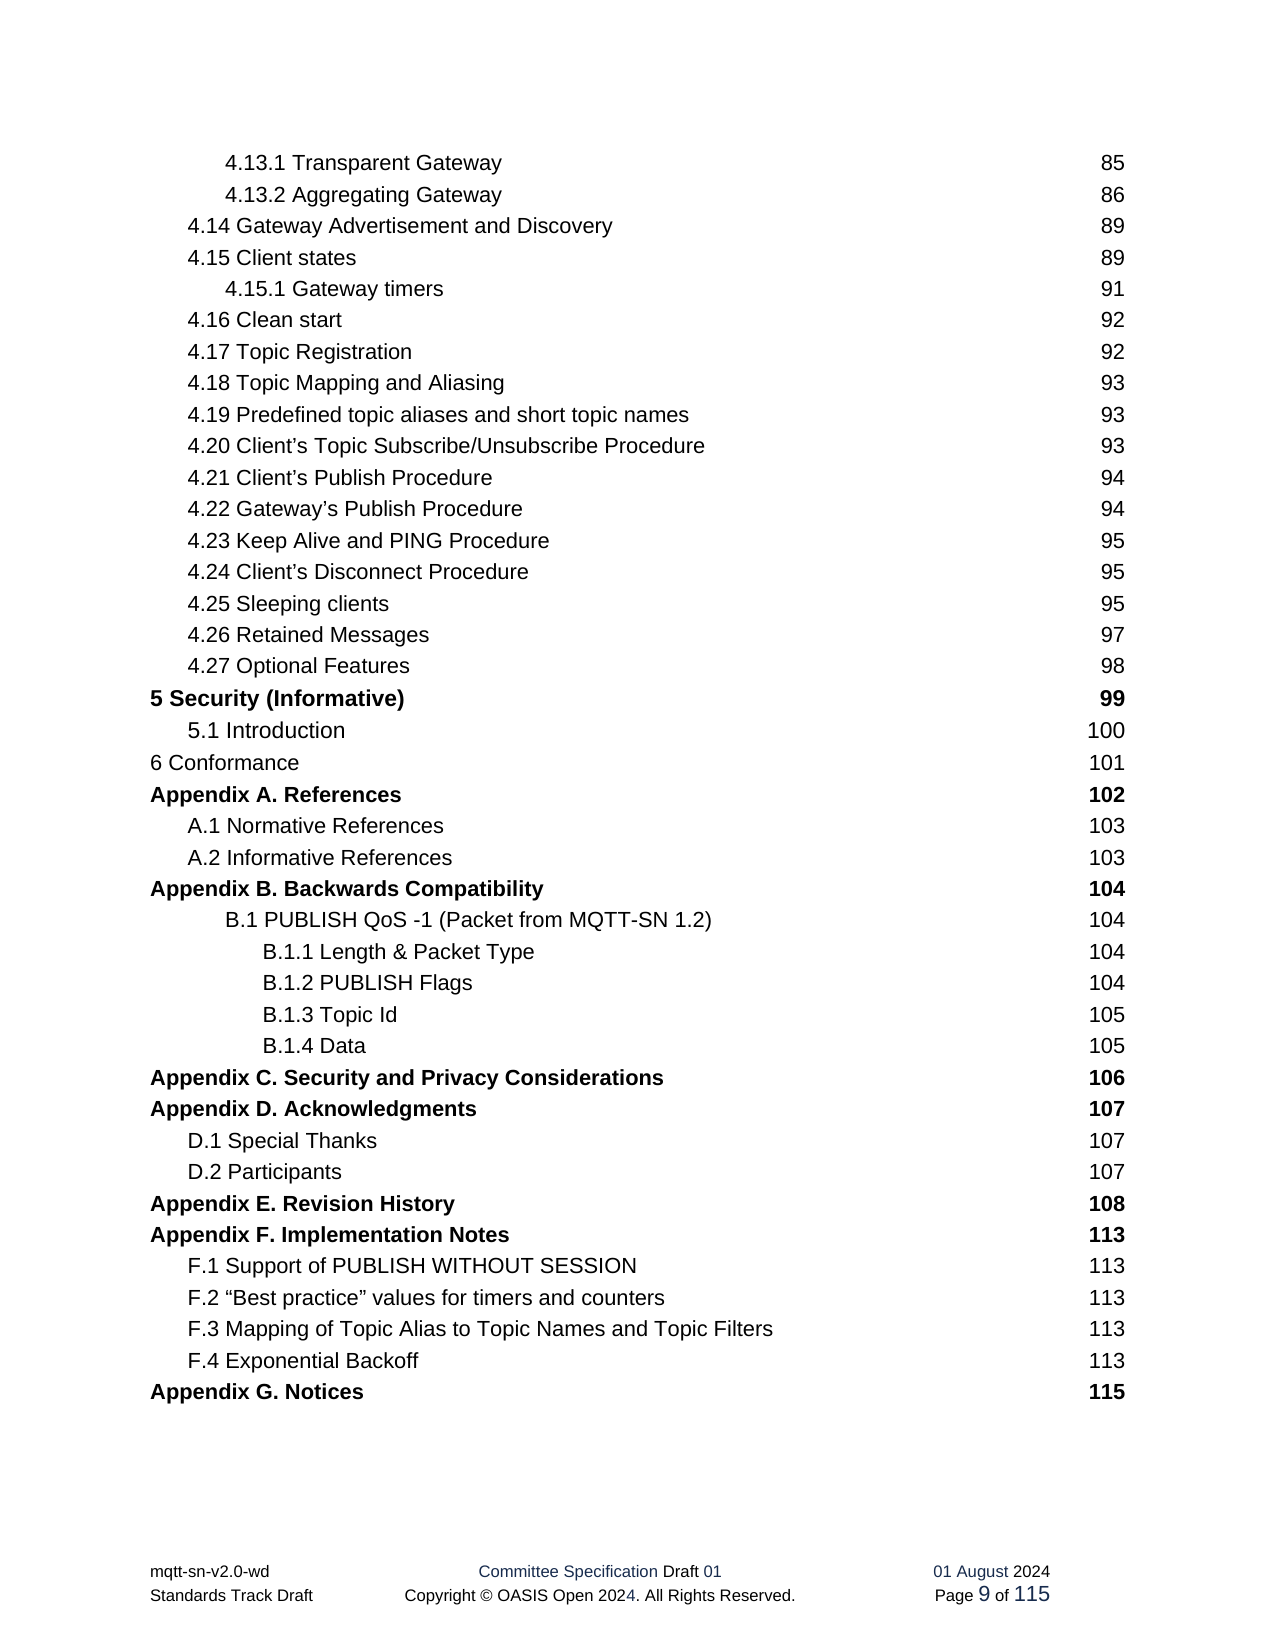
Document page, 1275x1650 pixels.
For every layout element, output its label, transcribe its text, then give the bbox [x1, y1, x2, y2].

text 4.17 Topic Registration 92 [187, 339, 1125, 364]
text B.1.3 Topic Id 105 [262, 1002, 1125, 1027]
text 4.21 Client’s Publish Procedure 94 [187, 464, 1125, 490]
text 4.22 Gateway’s Publish Procedure 94 [187, 496, 1125, 521]
text B.1.1 Length & Packet Type 104 [262, 939, 1125, 964]
text B.1.2 PUBLISH Flags 104 [262, 970, 1125, 995]
text F.3 Mapping of Topic Alias to Topic Names and Topic Filters 113 [187, 1316, 1125, 1341]
text 4.26 Retained Messages 97 [187, 622, 1125, 647]
text 4.15.1 Gateway timers 91 [225, 276, 1125, 301]
text D.1 Special Thanks 107 [187, 1127, 1125, 1153]
text 4.14 Gateway Advertisement and Discovery 89 [187, 213, 1125, 238]
text Appendix E. Revision History 108 [150, 1190, 1125, 1216]
text D.2 Participants 107 [187, 1159, 1125, 1184]
text F.2 “Best practice” values for timers and counters 113 [187, 1285, 1125, 1310]
text 4.23 Keep Alive and PING Procedure 95 [187, 527, 1125, 553]
text 4.13.1 Transparent Gateway 85 [225, 150, 1125, 175]
text Appendix C. Security and Privacy Considerations 106 [150, 1064, 1125, 1090]
text 4.27 Optional Features 98 [187, 653, 1125, 678]
text 4.15 Client states 89 [187, 244, 1125, 269]
text B.1 PUBLISH QoS -1 (Packet from MQTT-SN 1.2) 104 [225, 907, 1125, 932]
text B.1.4 Data 105 [262, 1033, 1125, 1058]
text A.2 Informative References 103 [187, 844, 1125, 869]
text 4.24 Client’s Disconnect Procedure 95 [187, 559, 1125, 584]
text Appendix D. Acknowledgments 107 [150, 1096, 1125, 1121]
text F.1 Support of PUBLISH WITHOUT SESSION 113 [187, 1253, 1125, 1278]
text F.4 Exponential Backoff 113 [187, 1348, 1125, 1373]
text 5.1 Introduction 100 [187, 717, 1125, 744]
text 4.19 Predefined topic aliases and short topic names 93 [187, 402, 1125, 427]
text 5 Security (Informative) 99 [150, 685, 1125, 711]
text 4.18 Topic Mapping and Aliasing 93 [187, 370, 1125, 395]
text 4.20 Client’s Topic Subscribe/Unsubscribe Procedure 93 [187, 433, 1125, 458]
text Appendix B. Backwards Compatibility 104 [150, 876, 1125, 901]
text 4.16 Clean start 92 [187, 307, 1125, 332]
text 6 Conformance 101 [150, 750, 1125, 775]
text 4.25 Sleeping clients 95 [187, 590, 1125, 616]
text A.1 Normative References 103 [187, 813, 1125, 838]
text Appendix F. Implementation Notes 113 [150, 1222, 1125, 1247]
text Appendix G. Notices 115 [150, 1379, 1125, 1404]
text 4.13.2 Aggregating Gateway 86 [225, 181, 1125, 207]
text Appendix A. References 102 [150, 781, 1125, 807]
